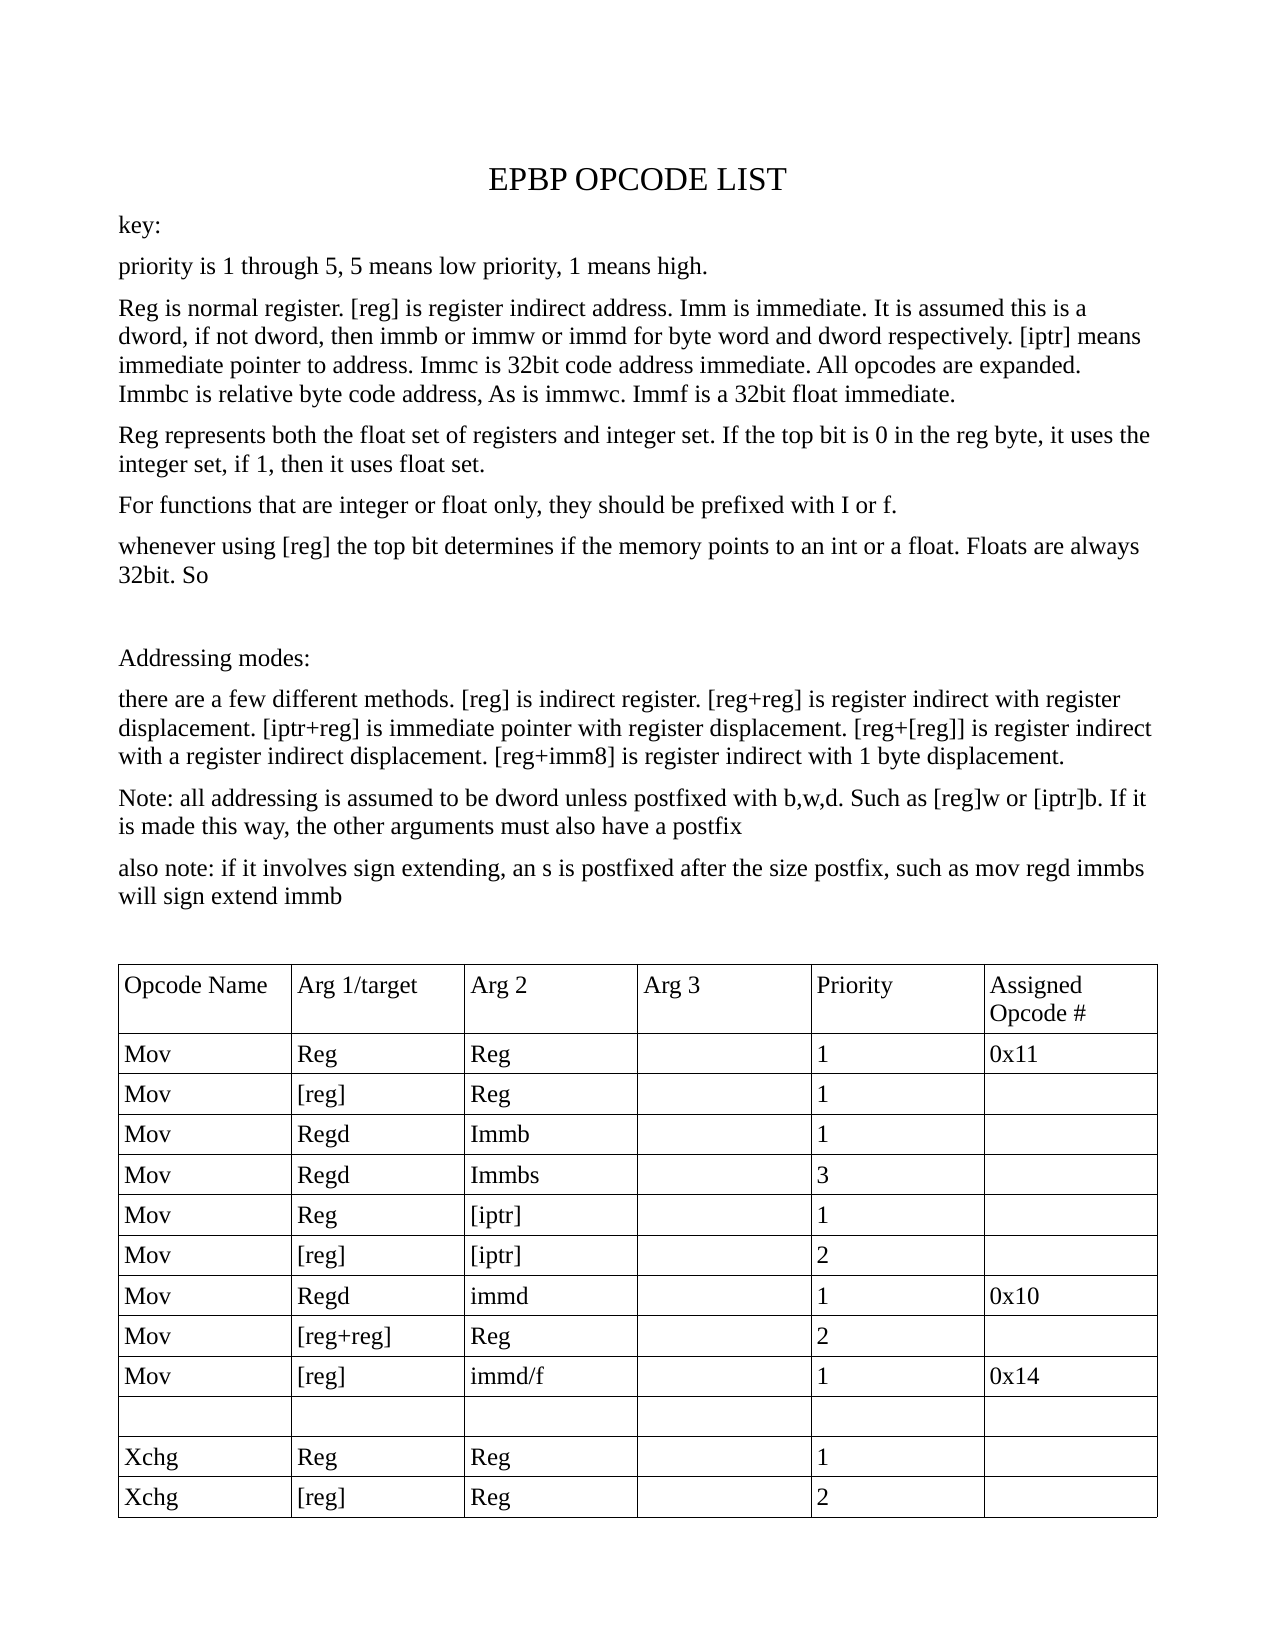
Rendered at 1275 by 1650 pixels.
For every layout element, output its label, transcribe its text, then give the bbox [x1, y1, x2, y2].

table_cell [985, 1155, 1157, 1194]
table_cell 1 [812, 1034, 984, 1073]
table_cell Mov [119, 1034, 291, 1073]
table_header Assigned Opcode # [985, 965, 1157, 1033]
table_cell Reg [292, 1034, 464, 1073]
table_cell Immbs [465, 1155, 637, 1194]
table_cell 0x14 [985, 1357, 1157, 1396]
table_cell Mov [119, 1195, 291, 1234]
table_cell [985, 1437, 1157, 1476]
table_cell [iptr] [465, 1236, 637, 1275]
table_cell Reg [465, 1074, 637, 1114]
table_cell [292, 1397, 464, 1436]
table_cell immd [465, 1276, 637, 1315]
text also note: if it involves sign extending, an s is postfixed after the size postfix, such as mov regd immbs will sign extend immb [118, 853, 1157, 910]
table_cell [638, 1115, 811, 1154]
table_cell 2 [812, 1316, 984, 1356]
table_cell [638, 1074, 811, 1114]
table_cell [985, 1236, 1157, 1275]
table_header Opcode Name [119, 965, 291, 1033]
table_cell Xchg [119, 1477, 291, 1517]
table_cell [638, 1397, 811, 1436]
text key: [118, 210, 1157, 239]
table_cell Reg [292, 1195, 464, 1234]
text whenever using [reg] the top bit determines if the memory points to an int or a float. Floats are always 32bit. So [118, 531, 1157, 589]
table_cell 1 [812, 1074, 984, 1114]
table_cell [985, 1115, 1157, 1154]
table_cell Mov [119, 1074, 291, 1114]
table_cell Reg [292, 1437, 464, 1476]
table_cell [reg] [292, 1236, 464, 1275]
table_cell [985, 1195, 1157, 1234]
text there are a few different methods. [reg] is indirect register. [reg+reg] is register indirect with register displacement. [iptr+reg] is immediate pointer with register displacement. [reg+[reg]] is register indirect with a register indirect displacement. [reg+imm8] is register indirect with 1 byte displacement. [118, 684, 1157, 770]
text Addressing modes: [118, 643, 1157, 671]
text Reg is normal register. [reg] is register indirect address. Imm is immediate. It is assumed this is a dword, if not dword, then immb or immw or immd for byte word and dword respectively. [iptr] means immediate pointer to address. Immc is 32bit code address immediate. All opcodes are expanded. Immbc is relative byte code address, As is immwc. Immf is a 32bit float immediate. [118, 293, 1157, 408]
table_cell [reg] [292, 1477, 464, 1517]
table_cell [812, 1397, 984, 1436]
table_cell [985, 1397, 1157, 1436]
table_cell 2 [812, 1477, 984, 1517]
table_cell [638, 1034, 811, 1073]
table_cell [reg+reg] [292, 1316, 464, 1356]
table_cell Mov [119, 1115, 291, 1154]
table_cell 2 [812, 1236, 984, 1275]
table_cell Mov [119, 1357, 291, 1396]
table_cell [reg] [292, 1357, 464, 1396]
text priority is 1 through 5, 5 means low priority, 1 means high. [118, 251, 1157, 280]
table_cell Regd [292, 1115, 464, 1154]
table_cell Mov [119, 1316, 291, 1356]
table_cell [638, 1276, 811, 1315]
table_header Priority [812, 965, 984, 1033]
table_cell [985, 1074, 1157, 1114]
table_header Arg 2 [465, 965, 637, 1033]
table_cell Reg [465, 1477, 637, 1517]
table_cell [638, 1437, 811, 1476]
table_cell [638, 1195, 811, 1234]
text Reg represents both the float set of registers and integer set. If the top bit is 0 in the reg byte, it uses the integer set, if 1, then it uses float set. [118, 420, 1157, 478]
table_cell [119, 1397, 291, 1436]
table_cell Mov [119, 1155, 291, 1194]
text EPBP OPCODE LIST [118, 159, 1157, 198]
table_cell Reg [465, 1034, 637, 1073]
table_cell [638, 1477, 811, 1517]
table_cell 3 [812, 1155, 984, 1194]
table_cell Reg [465, 1316, 637, 1356]
table_cell 1 [812, 1195, 984, 1234]
text Note: all addressing is assumed to be dword unless postfixed with b,w,d. Such as [reg]w or [iptr]b. If it is made this way, the other arguments must also have a postfix [118, 783, 1157, 840]
table_cell Immb [465, 1115, 637, 1154]
table_cell 1 [812, 1276, 984, 1315]
table_cell 0x11 [985, 1034, 1157, 1073]
table_cell [reg] [292, 1074, 464, 1114]
table_cell Mov [119, 1236, 291, 1275]
table_cell Reg [465, 1437, 637, 1476]
table_cell [985, 1477, 1157, 1517]
table_cell [985, 1316, 1157, 1356]
table_header Arg 3 [638, 965, 811, 1033]
table_cell Regd [292, 1276, 464, 1315]
table_cell [638, 1236, 811, 1275]
table_cell [638, 1316, 811, 1356]
text For functions that are integer or float only, they should be prefixed with I or f. [118, 490, 1157, 519]
table_cell Regd [292, 1155, 464, 1194]
table_cell [638, 1357, 811, 1396]
table_cell Xchg [119, 1437, 291, 1476]
table_cell 1 [812, 1115, 984, 1154]
table_cell 1 [812, 1437, 984, 1476]
table_header Arg 1/target [292, 965, 464, 1033]
table_cell 0x10 [985, 1276, 1157, 1315]
table_cell [iptr] [465, 1195, 637, 1234]
table_cell [465, 1397, 637, 1436]
table_cell [638, 1155, 811, 1194]
table_cell immd/f [465, 1357, 637, 1396]
table_cell Mov [119, 1276, 291, 1315]
table_cell 1 [812, 1357, 984, 1396]
